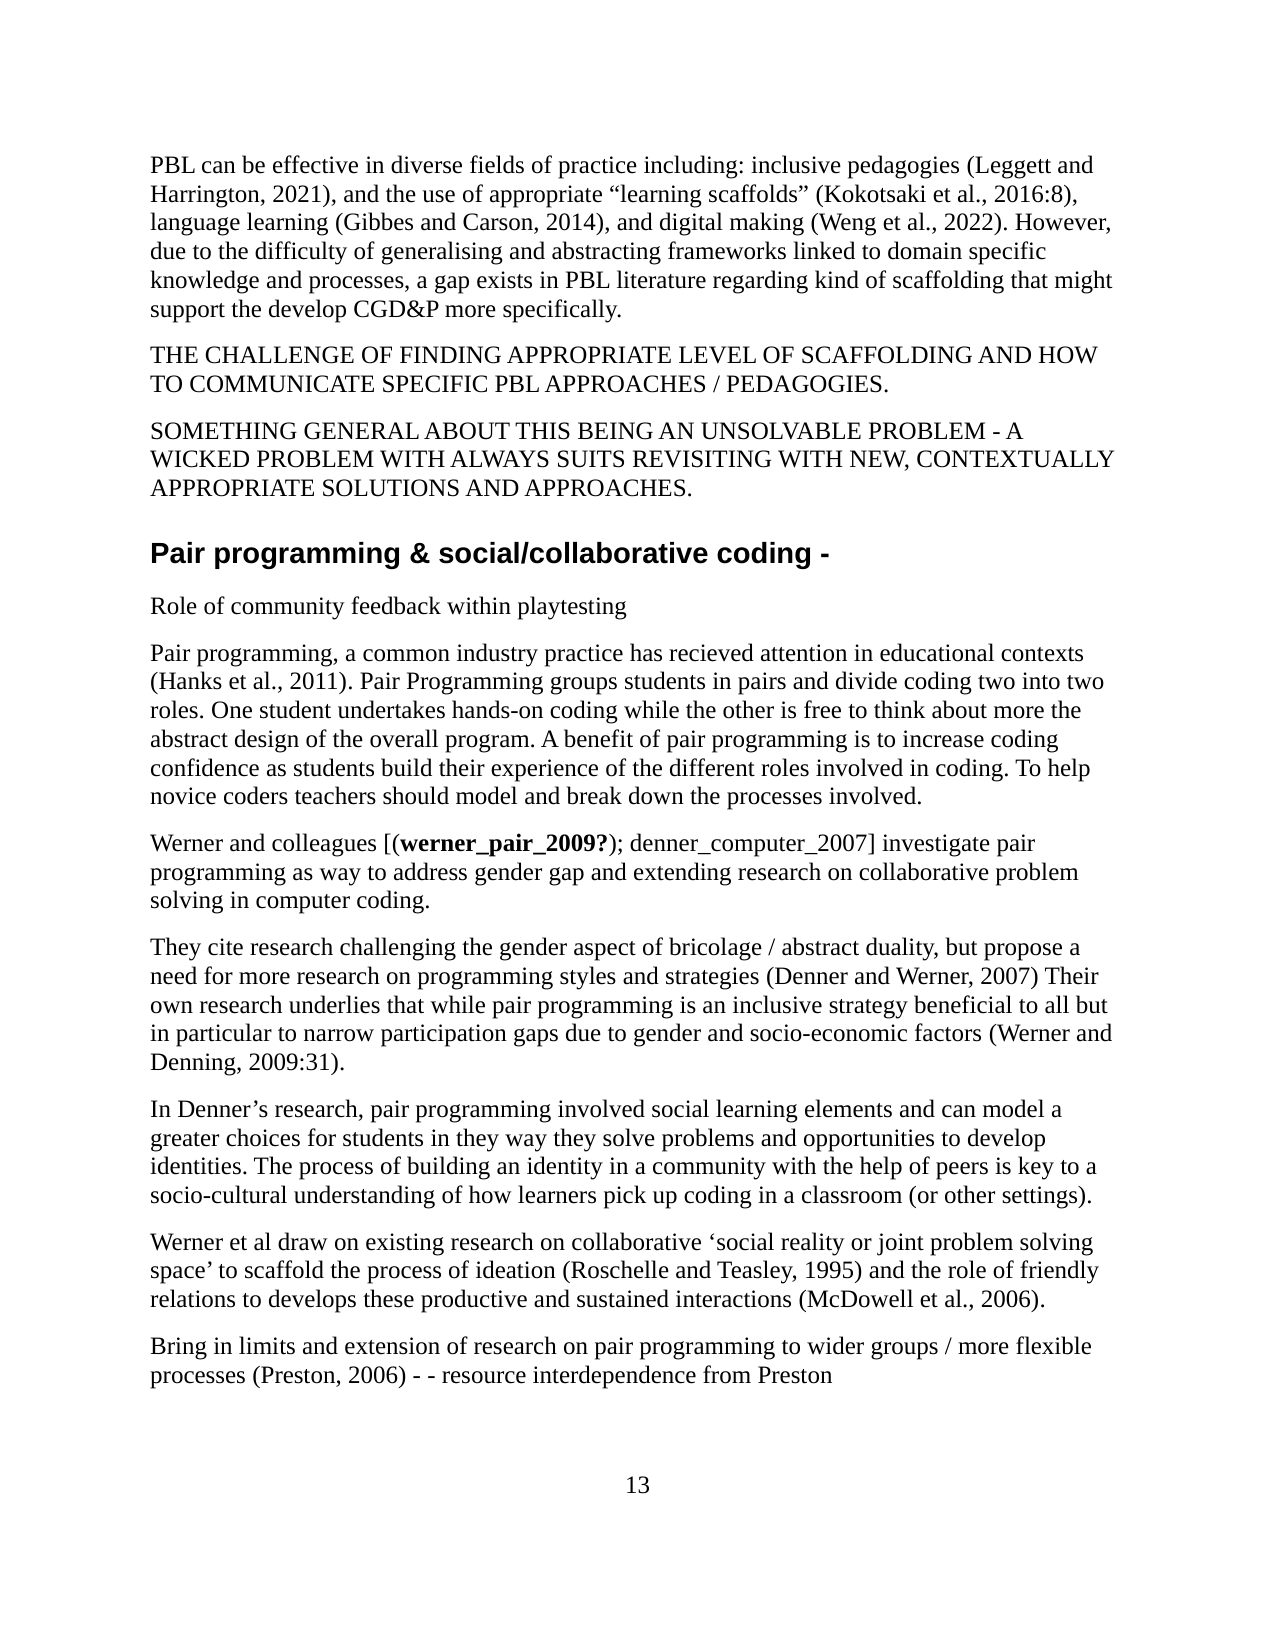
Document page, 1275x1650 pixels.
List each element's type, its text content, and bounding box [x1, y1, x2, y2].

text Werner and colleagues [(werner_pair_2009?); denner_computer_2007] investigate pair programming as way to address gender gap and extending research on collaborative problem solving in computer coding. [150, 828, 1125, 914]
text Pair programming, a common industry practice has recieved attention in educational contexts (Hanks et al., 2011). Pair Programming groups students in pairs and divide coding two into two roles. One student undertakes hands-on coding while the other is free to think about more the abstract design of the overall program. A benefit of pair programming is to increase coding confidence as students build their experience of the different roles involved in coding. To help novice coders teachers should model and break down the processes involved. [150, 638, 1125, 810]
text In Denner’s research, pair programming involved social learning elements and can model a greater choices for students in they way they solve problems and opportunities to develop identities. The process of building an identity in a community with the help of peers is key to a socio-cultural understanding of how learners pick up coding in a classroom (or other settings). [150, 1094, 1125, 1209]
text Role of community feedback within playtesting [150, 591, 1125, 620]
text THE CHALLENGE OF FINDING APPROPRIATE LEVEL OF SCAFFOLDING AND HOW TO COMMUNICATE SPECIFIC PBL APPROACHES / PEDAGOGIES. [150, 340, 1125, 398]
text Werner et al draw on existing research on collaborative ‘social reality or joint problem solving space’ to scaffold the process of ideation (Roschelle and Teasley, 1995) and the role of friendly relations to develops these productive and sustained interactions (McDowell et al., 2006). [150, 1227, 1125, 1313]
subtitle Pair programming & social/collaborative coding - [150, 536, 1125, 569]
text SOMETHING GENERAL ABOUT THIS BEING AN UNSOLVABLE PROBLEM - A WICKED PROBLEM WITH ALWAYS SUITS REVISITING WITH NEW, CONTEXTUALLY APPROPRIATE SOLUTIONS AND APPROACHES. [150, 416, 1125, 502]
text Bring in limits and extension of research on pair programming to wider groups / more flexible processes (Preston, 2006) - - resource interdependence from Preston [150, 1331, 1125, 1388]
text PBL can be effective in diverse fields of practice including: inclusive pedagogies (Leggett and Harrington, 2021), and the use of appropriate “learning scaffolds” (Kokotsaki et al., 2016:8), language learning (Gibbes and Carson, 2014), and digital making (Weng et al., 2022). However, due to the difficulty of generalising and abstracting frameworks linked to domain specific knowledge and processes, a gap exists in PBL literature regarding kind of scaffolding that might support the develop CGD&P more specifically. [150, 150, 1125, 322]
text They cite research challenging the gender aspect of bricolage / abstract duality, but propose a need for more research on programming styles and strategies (Denner and Werner, 2007) Their own research underlies that while pair programming is an inclusive strategy beneficial to all but in particular to narrow participation gaps due to gender and socio-economic factors (Werner and Denning, 2009:31). [150, 932, 1125, 1076]
